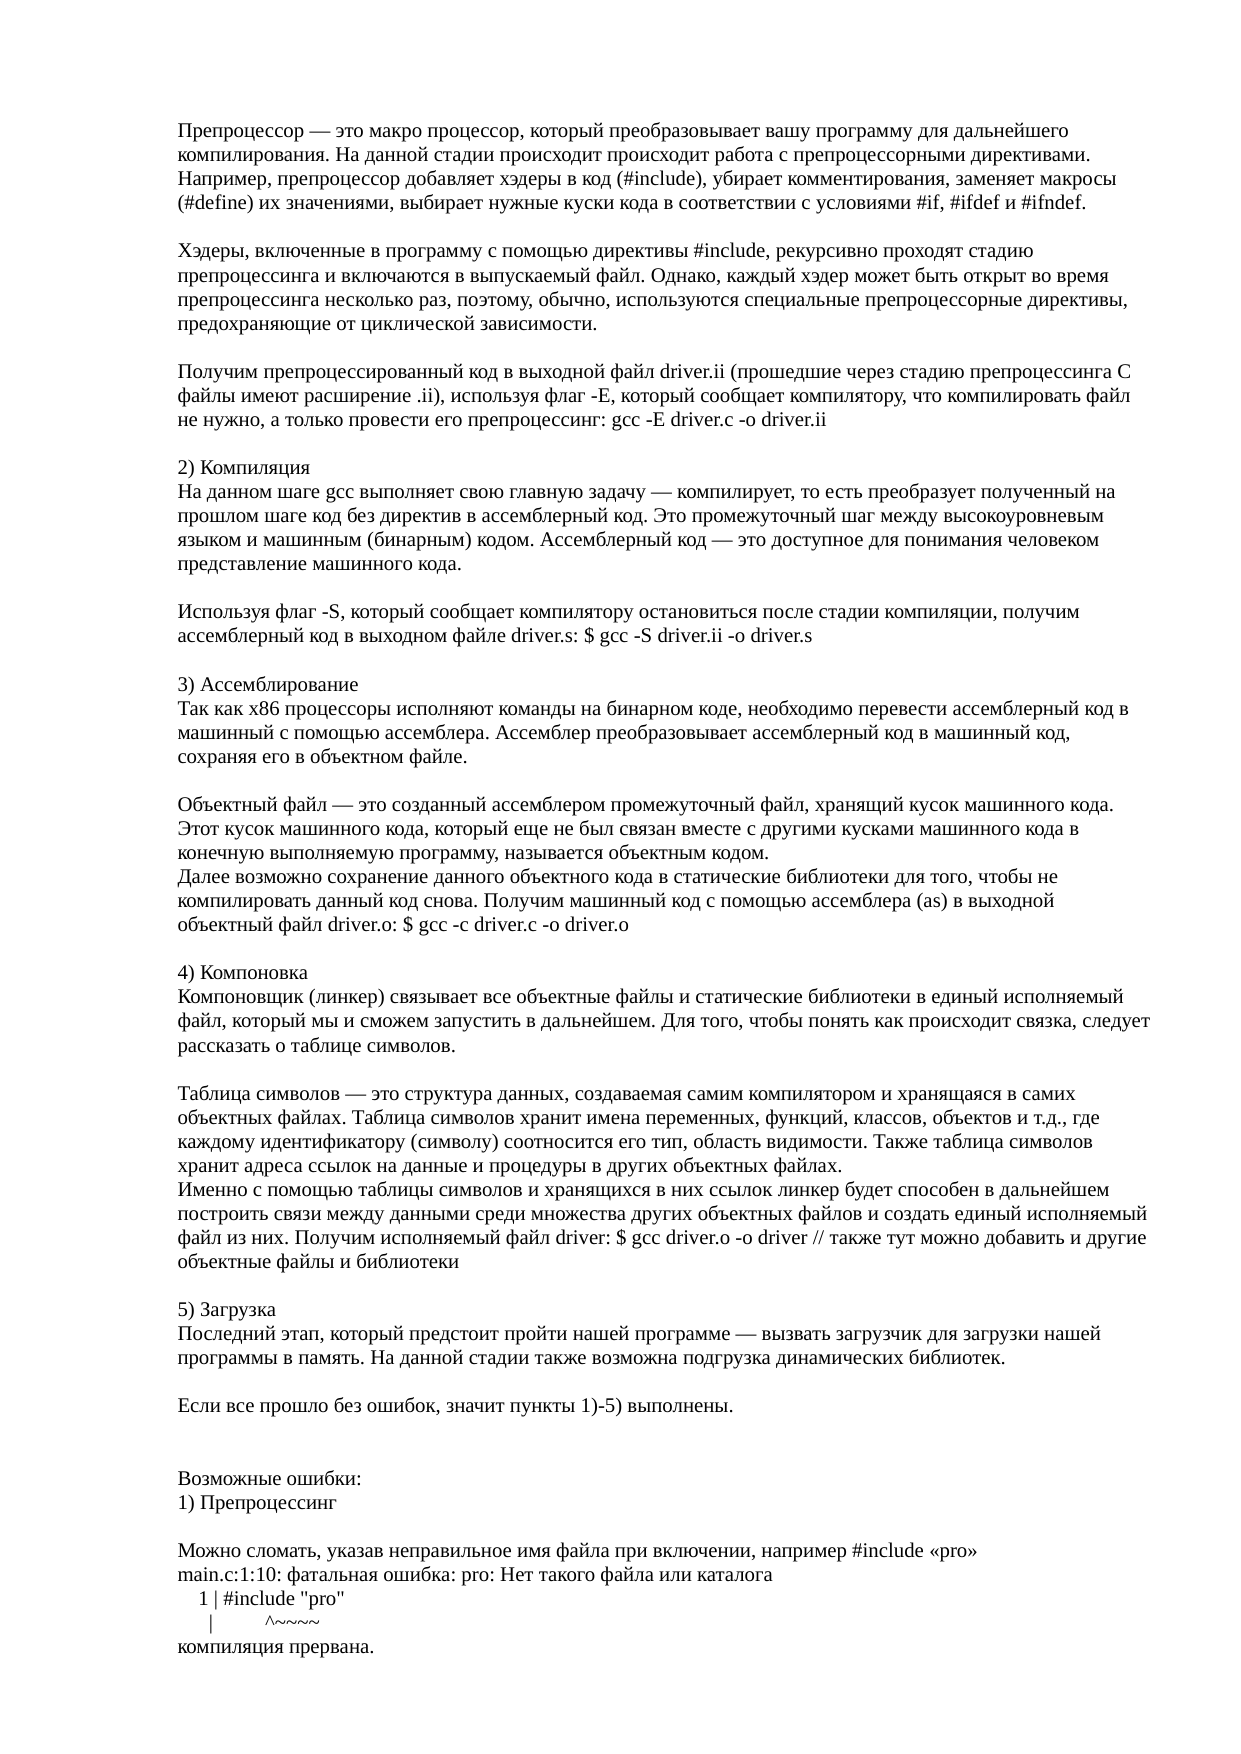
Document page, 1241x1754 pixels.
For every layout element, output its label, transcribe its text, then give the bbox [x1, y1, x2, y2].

text | ^~~~~ [177, 1610, 1152, 1634]
text 4) Компоновка [177, 960, 1152, 984]
text Возможные ошибки: [177, 1466, 1152, 1490]
text На данном шаге gсс выполняет свою главную задачу — компилирует, то есть преобразует полученный на прошлом шаге код без директив в ассемблерный код. Это промежуточный шаг между высокоуровневым языком и машинным (бинарным) кодом. Ассемблерный код — это доступное для понимания человеком представление машинного кода. [177, 479, 1152, 575]
text Последний этап, который предстоит пройти нашей программе — вызвать загрузчик для загрузки нашей программы в память. На данной стадии также возможна подгрузка динамических библиотек. [177, 1321, 1152, 1369]
text компиляция прервана. [177, 1634, 1152, 1658]
text 2) Компиляция [177, 455, 1152, 479]
text Можно сломать, указав неправильное имя файла при включении, например #include «pro» [177, 1538, 1152, 1562]
text 1) Препроцессинг [177, 1490, 1152, 1514]
text Если все прошло без ошибок, значит пункты 1)-5) выполнены. [177, 1393, 1152, 1417]
text Используя флаг -S, который сообщает компилятору остановиться после стадии компиляции, получим ассемблерный код в выходном файле driver.s: $ gсс -S driver.ii -o driver.s [177, 599, 1152, 647]
text main.c:1:10: фатальная ошибка: pro: Нет такого файла или каталога [177, 1562, 1152, 1586]
text 3) Ассемблирование [177, 672, 1152, 696]
text Препроцессор — это макро процессор, который преобразовывает вашу программу для дальнейшего компилирования. На данной стадии происходит происходит работа с препроцессорными директивами. Например, препроцессор добавляет хэдеры в код (#include), убирает комментирования, заменяет макросы (#define) их значениями, выбирает нужные куски кода в соответствии с условиями #if, #ifdef и #ifndef. [177, 118, 1152, 214]
text Получим препроцессированный код в выходной файл driver.ii (прошедшие через стадию препроцессинга C файлы имеют расширение .ii), используя флаг -E, который сообщает компилятору, что компилировать файл не нужно, а только провести его препроцессинг: gcc -E driver.c -o driver.ii [177, 359, 1152, 431]
text Компоновщик (линкер) связывает все объектные файлы и статические библиотеки в единый исполняемый файл, который мы и сможем запустить в дальнейшем. Для того, чтобы понять как происходит связка, следует рассказать о таблице символов. [177, 984, 1152, 1057]
text 5) Загрузка [177, 1297, 1152, 1321]
text Хэдеры, включенные в программу с помощью директивы #include, рекурсивно проходят стадию препроцессинга и включаются в выпускаемый файл. Однако, каждый хэдер может быть открыт во время препроцессинга несколько раз, поэтому, обычно, используются специальные препроцессорные директивы, предохраняющие от циклической зависимости. [177, 238, 1152, 335]
text 1 | #include "pro" [177, 1586, 1152, 1610]
text Далее возможно сохранение данного объектного кода в статические библиотеки для того, чтобы не компилировать данный код снова. Получим машинный код с помощью ассемблера (as) в выходной объектный файл driver.o: $ gcc -c driver.c -o driver.o [177, 864, 1152, 936]
text Таблица символов — это структура данных, создаваемая самим компилятором и хранящаяся в самих объектных файлах. Таблица символов хранит имена переменных, функций, классов, объектов и т.д., где каждому идентификатору (символу) соотносится его тип, область видимости. Также таблица символов хранит адреса ссылок на данные и процедуры в других объектных файлах. [177, 1081, 1152, 1177]
text Так как x86 процессоры исполняют команды на бинарном коде, необходимо перевести ассемблерный код в машинный с помощью ассемблера. Ассемблер преобразовывает ассемблерный код в машинный код, сохраняя его в объектном файле. [177, 696, 1152, 768]
text Объектный файл — это созданный ассемблером промежуточный файл, хранящий кусок машинного кода. Этот кусок машинного кода, который еще не был связан вместе с другими кусками машинного кода в конечную выполняемую программу, называется объектным кодом. [177, 792, 1152, 864]
text Именно с помощью таблицы символов и хранящихся в них ссылок линкер будет способен в дальнейшем построить связи между данными среди множества других объектных файлов и создать единый исполняемый файл из них. Получим исполняемый файл driver: $ gсс driver.o -o driver // также тут можно добавить и другие объектные файлы и библиотеки [177, 1177, 1152, 1273]
